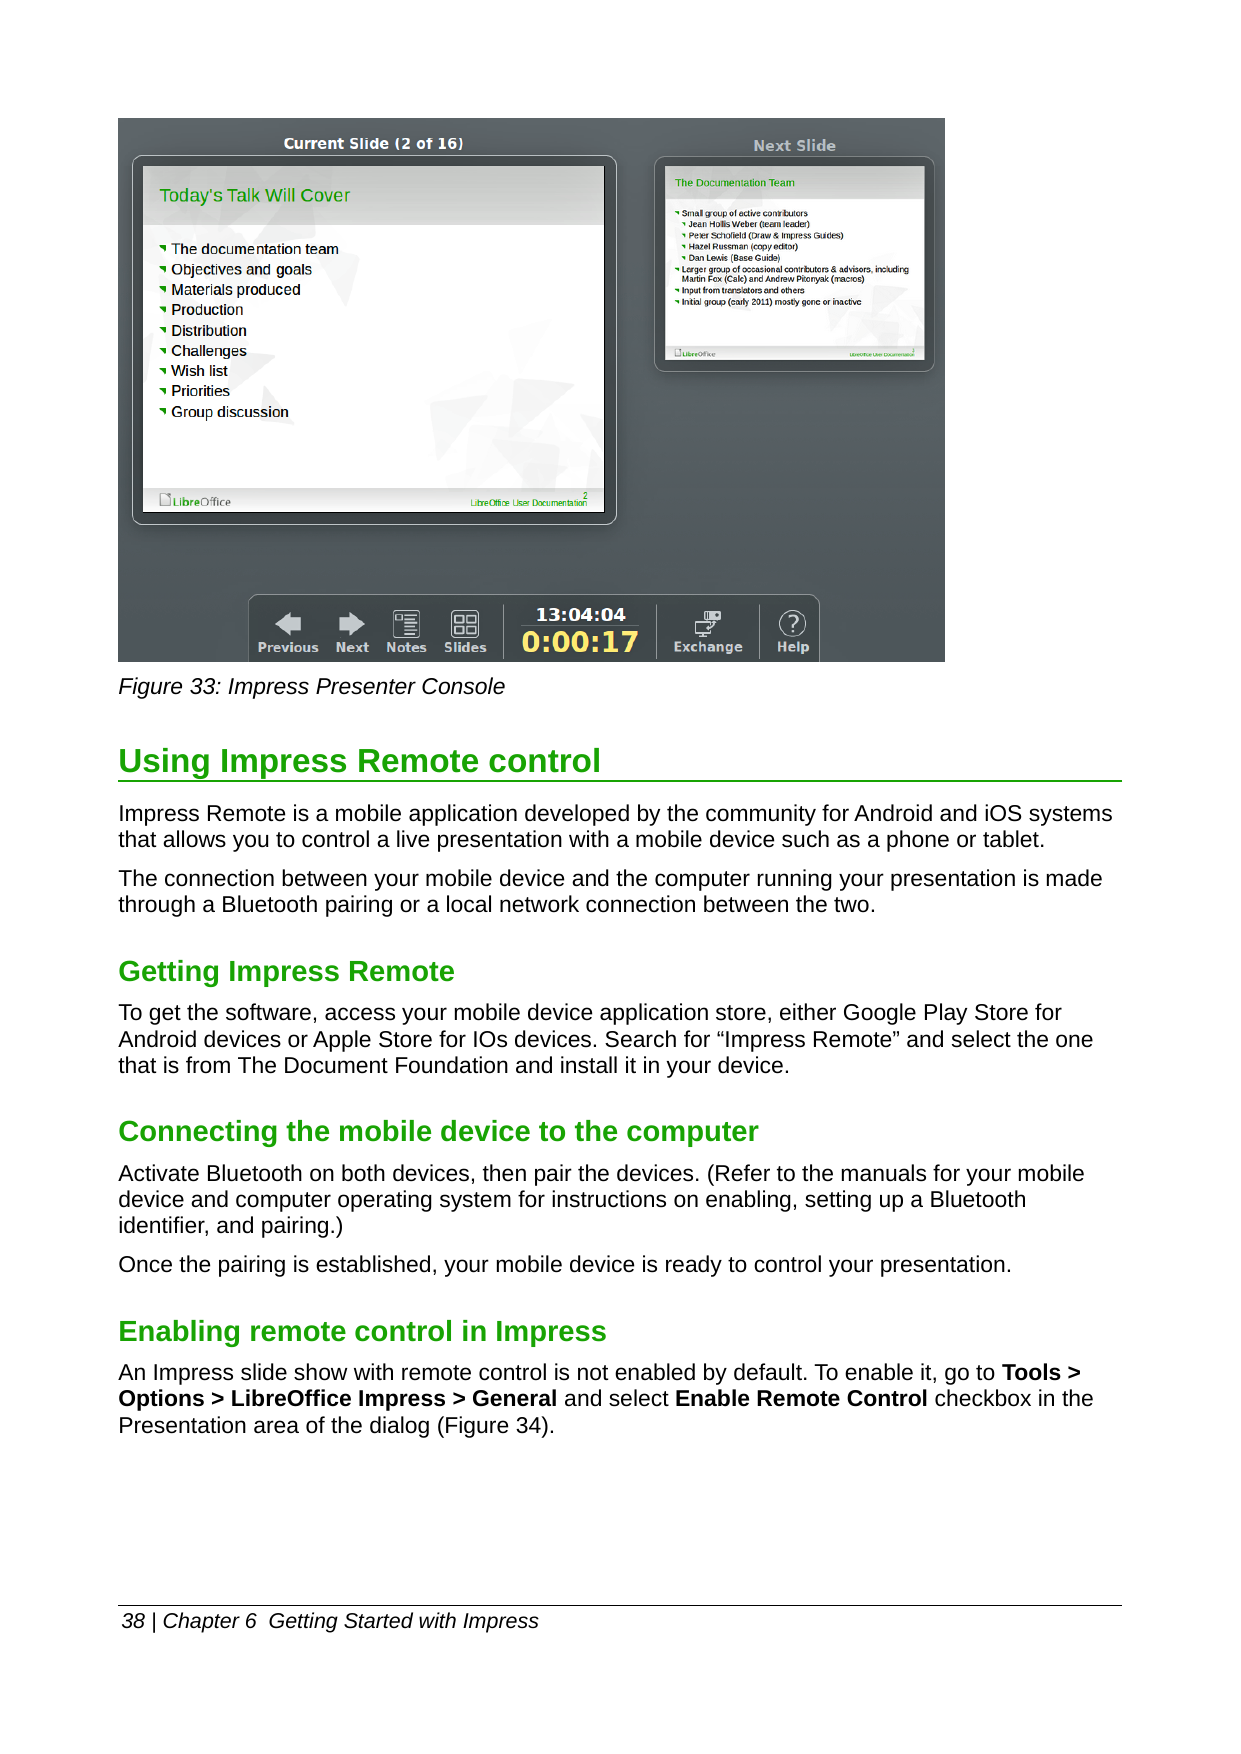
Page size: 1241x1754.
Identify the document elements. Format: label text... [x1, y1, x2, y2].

text Impress Remote is a mobile application developed by the community for Android and iOS systems that allows you to control a live presentation with a mobile device such as a phone or tablet. [118, 800, 1122, 852]
subtitle Enabling remote control in Impress [118, 1314, 1122, 1347]
text Once the pairing is established, your mobile device is ready to control your presentation. [118, 1251, 1122, 1278]
picture [118, 118, 945, 662]
text To get the software, access your mobile device application store, either Google Play Store for Android devices or Apple Store for IOs devices. Search for “Impress Remote” and select the one that is from The Document Foundation and install it in your device. [118, 999, 1122, 1078]
text Activate Bluetooth on both devices, then pair the devices. (Refer to the manuals for your mobile device and computer operating system for instructions on enabling, setting up a Bluetooth identifier, and pairing.) [118, 1160, 1122, 1239]
text The connection between your mobile device and the computer running your presentation is made through a Bluetooth pairing or a local network connection between the two. [118, 865, 1122, 918]
text Figure 33: Impress Presenter Console [118, 673, 945, 699]
text An Impress slide show with remote control is not enabled by default. To enable it, go to Tools > Options > LibreOffice Impress > General and select Enable Remote Control checkbox in the Presentation area of the dialog (Figure 34). [118, 1359, 1122, 1438]
subtitle Using Impress Remote control [118, 742, 1122, 780]
subtitle Connecting the mobile device to the computer [118, 1114, 1122, 1148]
subtitle Getting Impress Remote [118, 954, 1122, 987]
